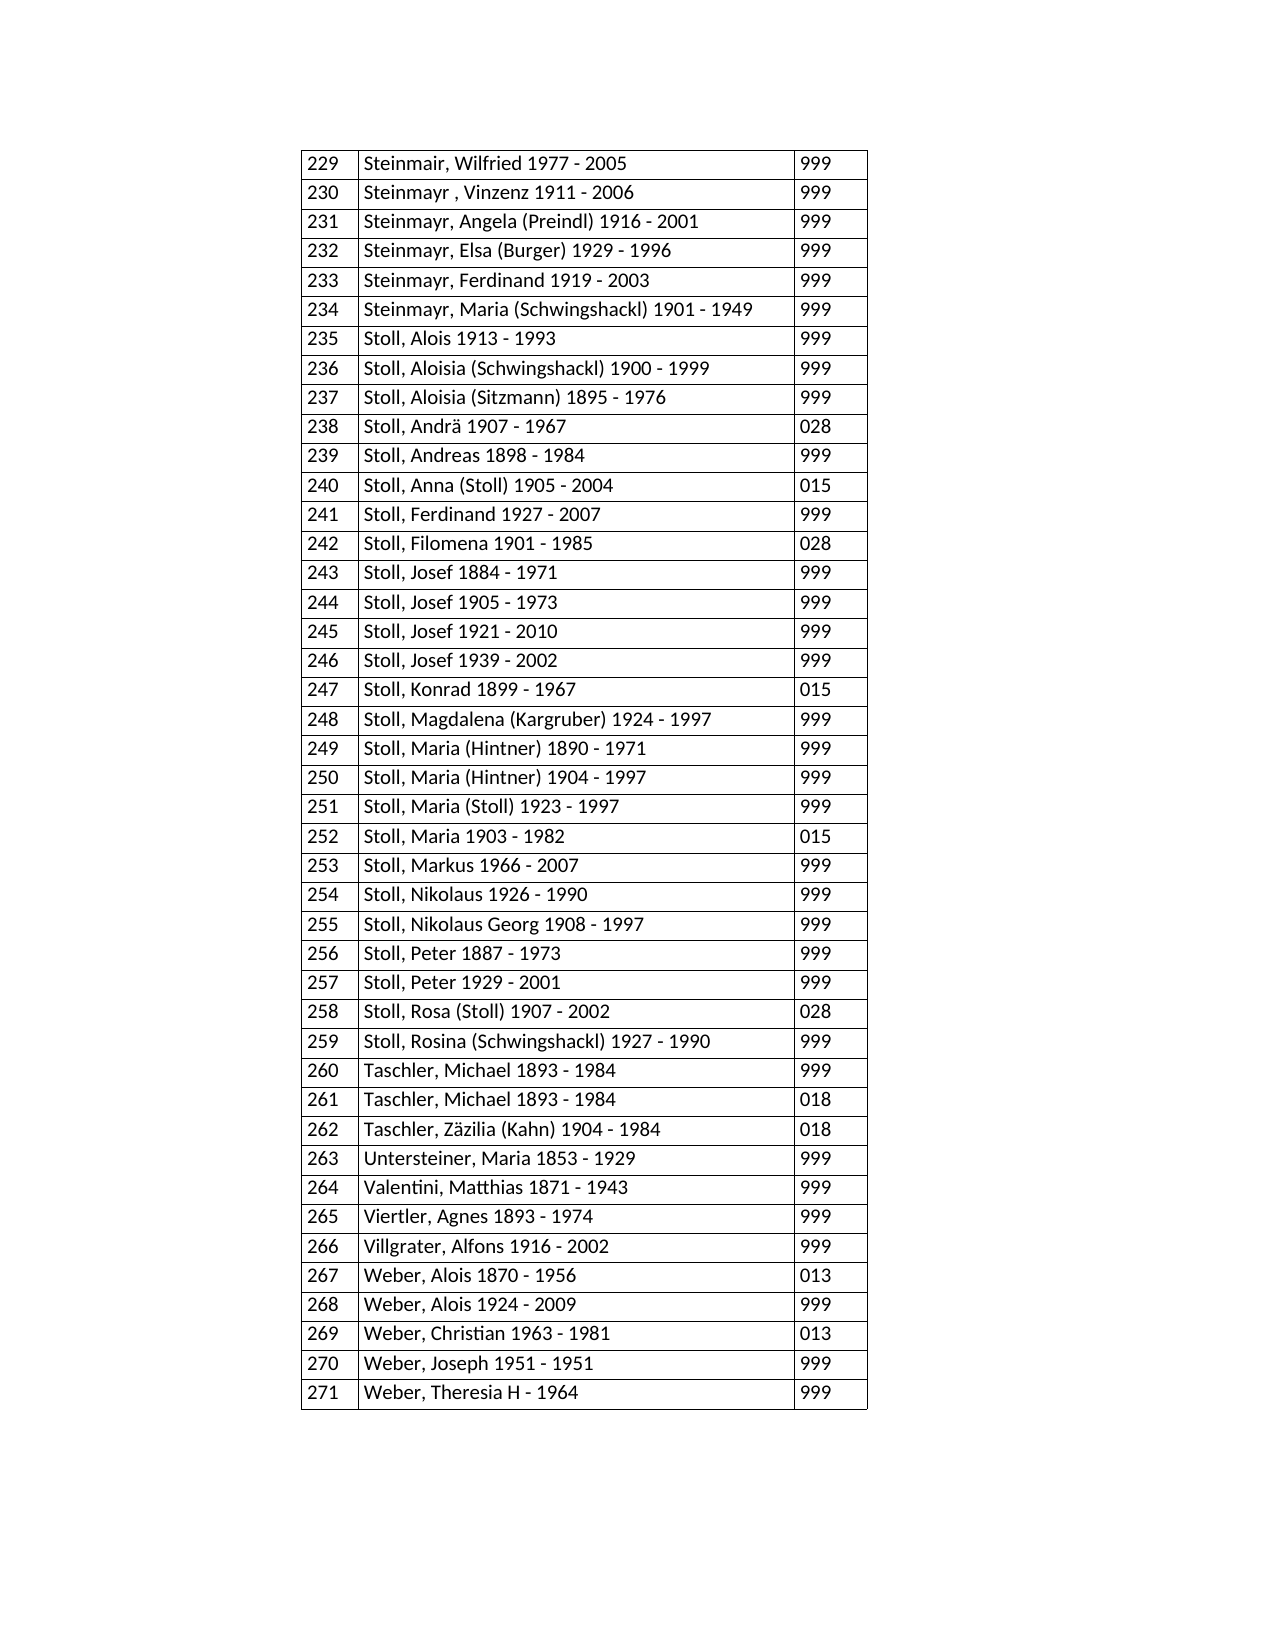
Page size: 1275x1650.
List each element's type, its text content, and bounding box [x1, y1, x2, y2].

table_cell [244, 706, 301, 735]
table_cell [244, 150, 301, 179]
table_cell 232 [302, 239, 358, 267]
table_cell Stoll, Anna (Stoll) 1905 - 2004 [359, 473, 794, 501]
table_cell Steinmayr , Vinzenz 1911 - 2006 [359, 180, 794, 208]
table_cell 999 [795, 1176, 867, 1204]
table_cell [244, 1233, 301, 1262]
table_cell 999 [795, 1293, 867, 1321]
table_cell 256 [302, 941, 358, 969]
table_cell [244, 179, 301, 208]
table_cell Weber, Christian 1963 - 1981 [359, 1322, 794, 1350]
table_cell 254 [302, 883, 358, 911]
table_cell [244, 384, 301, 413]
table_cell Stoll, Nikolaus 1926 - 1990 [359, 883, 794, 911]
table_cell [244, 970, 301, 999]
table_cell Stoll, Maria (Hintner) 1890 - 1971 [359, 736, 794, 765]
table_cell 260 [302, 1059, 358, 1087]
table_cell 999 [795, 590, 867, 618]
table_cell 269 [302, 1322, 358, 1350]
table_cell [188, 179, 244, 208]
table_cell 237 [302, 385, 358, 413]
table_cell 250 [302, 766, 358, 794]
table_cell 246 [302, 649, 358, 677]
table_cell 999 [795, 649, 867, 677]
table_cell [188, 1262, 244, 1292]
table_cell Stoll, Peter 1887 - 1973 [359, 941, 794, 969]
table_cell 999 [795, 736, 867, 765]
table_cell [188, 618, 244, 648]
table_cell [188, 267, 244, 296]
table_cell 999 [795, 883, 867, 911]
table_cell [188, 326, 244, 355]
table_cell [188, 911, 244, 940]
table_cell [244, 618, 301, 648]
table_cell 252 [302, 824, 358, 852]
table_cell 999 [795, 1234, 867, 1262]
table_cell Steinmair, Wilfried 1977 - 2005 [359, 151, 794, 179]
table_cell 999 [795, 795, 867, 823]
table_cell Villgrater, Alfons 1916 - 2002 [359, 1234, 794, 1262]
table_cell 999 [795, 941, 867, 969]
table_cell 999 [795, 385, 867, 413]
table_cell [188, 1350, 244, 1379]
table_cell [188, 1058, 244, 1087]
table_cell 271 [302, 1380, 358, 1409]
table_cell [188, 1379, 244, 1409]
table_cell 999 [795, 1059, 867, 1087]
table_cell 248 [302, 707, 358, 735]
table_cell 233 [302, 268, 358, 296]
table_cell Steinmayr, Maria (Schwingshackl) 1901 - 1949 [359, 297, 794, 326]
table_cell [244, 1350, 301, 1379]
table_cell Taschler, Zäzilia (Kahn) 1904 - 1984 [359, 1117, 794, 1145]
table_cell [188, 560, 244, 589]
table_cell [244, 267, 301, 296]
table_cell Stoll, Maria (Stoll) 1923 - 1997 [359, 795, 794, 823]
table_cell Stoll, Rosina (Schwingshackl) 1927 - 1990 [359, 1029, 794, 1057]
table_cell 999 [795, 912, 867, 940]
table_cell 265 [302, 1205, 358, 1233]
table_cell 270 [302, 1351, 358, 1379]
table_cell 015 [795, 824, 867, 852]
table_cell [188, 443, 244, 472]
table_cell Taschler, Michael 1893 - 1984 [359, 1088, 794, 1116]
table_cell [188, 970, 244, 999]
table_cell [188, 882, 244, 911]
table_cell [188, 150, 244, 179]
table_cell [244, 355, 301, 384]
table_cell 247 [302, 678, 358, 706]
table_cell [188, 209, 244, 238]
table_cell [244, 648, 301, 677]
table_cell Stoll, Rosa (Stoll) 1907 - 2002 [359, 1000, 794, 1028]
table_cell 999 [795, 297, 867, 326]
table_cell [244, 853, 301, 882]
table_cell [244, 940, 301, 969]
table_cell 239 [302, 444, 358, 472]
table_cell 255 [302, 912, 358, 940]
table_cell [188, 853, 244, 882]
table_cell 238 [302, 415, 358, 443]
table_cell Taschler, Michael 1893 - 1984 [359, 1059, 794, 1087]
table_cell Steinmayr, Ferdinand 1919 - 2003 [359, 268, 794, 296]
table_cell Weber, Alois 1924 - 2009 [359, 1293, 794, 1321]
table_cell 999 [795, 1029, 867, 1057]
table_cell 999 [795, 1146, 867, 1174]
table_cell [244, 1145, 301, 1174]
table_cell [188, 735, 244, 765]
table_cell [244, 999, 301, 1028]
table_cell Stoll, Filomena 1901 - 1985 [359, 532, 794, 560]
table_cell 257 [302, 971, 358, 999]
table_cell 999 [795, 854, 867, 882]
table_cell 999 [795, 1351, 867, 1379]
table_cell 268 [302, 1293, 358, 1321]
table_cell Stoll, Maria 1903 - 1982 [359, 824, 794, 852]
table_cell [188, 384, 244, 413]
table_cell 236 [302, 356, 358, 384]
table_cell [244, 677, 301, 706]
table_cell [244, 911, 301, 940]
table_cell [188, 501, 244, 531]
table_cell [244, 589, 301, 618]
table_cell 267 [302, 1263, 358, 1292]
table_cell Stoll, Peter 1929 - 2001 [359, 971, 794, 999]
table_cell [188, 355, 244, 384]
table_cell Stoll, Andrä 1907 - 1967 [359, 415, 794, 443]
table_cell 261 [302, 1088, 358, 1116]
table_cell 028 [795, 532, 867, 560]
table_cell 015 [795, 473, 867, 501]
table_cell 999 [795, 239, 867, 267]
table_cell [188, 1204, 244, 1233]
table_cell Stoll, Maria (Hintner) 1904 - 1997 [359, 766, 794, 794]
table_cell [188, 1321, 244, 1350]
table_cell Weber, Alois 1870 - 1956 [359, 1263, 794, 1292]
table_cell Stoll, Josef 1921 - 2010 [359, 619, 794, 648]
table_cell 999 [795, 1205, 867, 1233]
table_cell 999 [795, 210, 867, 238]
table_cell Stoll, Konrad 1899 - 1967 [359, 678, 794, 706]
table_cell [244, 531, 301, 560]
table_cell [244, 1321, 301, 1350]
table_cell [188, 999, 244, 1028]
table_cell [244, 765, 301, 794]
table_cell 242 [302, 532, 358, 560]
table_cell 243 [302, 561, 358, 589]
table_cell Steinmayr, Angela (Preindl) 1916 - 2001 [359, 210, 794, 238]
table_cell Stoll, Josef 1905 - 1973 [359, 590, 794, 618]
table_cell Steinmayr, Elsa (Burger) 1929 - 1996 [359, 239, 794, 267]
table_cell [244, 1087, 301, 1116]
table_cell [244, 1204, 301, 1233]
table_cell 229 [302, 151, 358, 179]
table_cell 999 [795, 327, 867, 355]
table_cell [188, 677, 244, 706]
table_cell [244, 1028, 301, 1057]
table_cell [188, 296, 244, 326]
table_cell 015 [795, 678, 867, 706]
table_cell 230 [302, 180, 358, 208]
table_cell Weber, Joseph 1951 - 1951 [359, 1351, 794, 1379]
table_cell [188, 706, 244, 735]
table_cell [244, 794, 301, 823]
table_cell [244, 735, 301, 765]
table_cell 013 [795, 1322, 867, 1350]
table_cell [244, 1116, 301, 1145]
table_cell 244 [302, 590, 358, 618]
table_cell [188, 1145, 244, 1174]
table_cell [244, 238, 301, 267]
table_cell Untersteiner, Maria 1853 - 1929 [359, 1146, 794, 1174]
table_cell 018 [795, 1117, 867, 1145]
table_cell [188, 472, 244, 501]
table_cell [244, 443, 301, 472]
table_cell 999 [795, 766, 867, 794]
table_cell [188, 823, 244, 852]
table_cell 253 [302, 854, 358, 882]
table_cell Stoll, Josef 1884 - 1971 [359, 561, 794, 589]
table_cell 999 [795, 268, 867, 296]
table_cell 013 [795, 1263, 867, 1292]
table_cell Weber, Theresia H - 1964 [359, 1380, 794, 1409]
table_cell [244, 882, 301, 911]
table_cell 262 [302, 1117, 358, 1145]
table_cell Stoll, Magdalena (Kargruber) 1924 - 1997 [359, 707, 794, 735]
table_cell [188, 1233, 244, 1262]
table_cell [244, 1058, 301, 1087]
table_cell [188, 414, 244, 443]
table_cell [188, 940, 244, 969]
table_cell 266 [302, 1234, 358, 1262]
table_cell [244, 414, 301, 443]
table_cell 999 [795, 619, 867, 648]
table_cell 251 [302, 795, 358, 823]
table_cell [188, 1116, 244, 1145]
table_cell Stoll, Aloisia (Sitzmann) 1895 - 1976 [359, 385, 794, 413]
table_cell 028 [795, 415, 867, 443]
table_cell [188, 1028, 244, 1057]
table_cell [244, 296, 301, 326]
table_cell 999 [795, 971, 867, 999]
table_cell 258 [302, 1000, 358, 1028]
table_cell [244, 823, 301, 852]
table_cell 028 [795, 1000, 867, 1028]
table_cell 245 [302, 619, 358, 648]
table_cell Stoll, Ferdinand 1927 - 2007 [359, 502, 794, 531]
table_cell Stoll, Nikolaus Georg 1908 - 1997 [359, 912, 794, 940]
table_cell Stoll, Aloisia (Schwingshackl) 1900 - 1999 [359, 356, 794, 384]
table_cell 249 [302, 736, 358, 765]
table_cell [188, 794, 244, 823]
table_cell [188, 648, 244, 677]
table_cell [244, 501, 301, 531]
table_cell 263 [302, 1146, 358, 1174]
table_cell [188, 1175, 244, 1204]
table_cell [188, 1087, 244, 1116]
table_cell [244, 1292, 301, 1321]
table_cell 999 [795, 502, 867, 531]
table_cell 999 [795, 356, 867, 384]
table_cell 259 [302, 1029, 358, 1057]
table_cell [244, 560, 301, 589]
table_cell [188, 238, 244, 267]
table_cell 999 [795, 707, 867, 735]
table_cell [244, 1379, 301, 1409]
table_cell Stoll, Andreas 1898 - 1984 [359, 444, 794, 472]
table_cell Stoll, Markus 1966 - 2007 [359, 854, 794, 882]
table_cell [188, 589, 244, 618]
table_cell Stoll, Alois 1913 - 1993 [359, 327, 794, 355]
table_cell 241 [302, 502, 358, 531]
table_cell Stoll, Josef 1939 - 2002 [359, 649, 794, 677]
table_cell Valentini, Matthias 1871 - 1943 [359, 1176, 794, 1204]
table_cell 235 [302, 327, 358, 355]
table_cell 234 [302, 297, 358, 326]
table_cell 264 [302, 1176, 358, 1204]
table_cell [244, 1175, 301, 1204]
table_cell 231 [302, 210, 358, 238]
table_cell 999 [795, 180, 867, 208]
table_cell 999 [795, 1380, 867, 1409]
table_cell 999 [795, 151, 867, 179]
table_cell [244, 1262, 301, 1292]
table_cell 018 [795, 1088, 867, 1116]
table_cell Viertler, Agnes 1893 - 1974 [359, 1205, 794, 1233]
table_cell 999 [795, 444, 867, 472]
table_cell 999 [795, 561, 867, 589]
table_cell [188, 531, 244, 560]
table_cell [188, 1292, 244, 1321]
table_cell [244, 472, 301, 501]
table_cell [244, 326, 301, 355]
table_cell [188, 765, 244, 794]
table_cell 240 [302, 473, 358, 501]
table_cell [244, 209, 301, 238]
